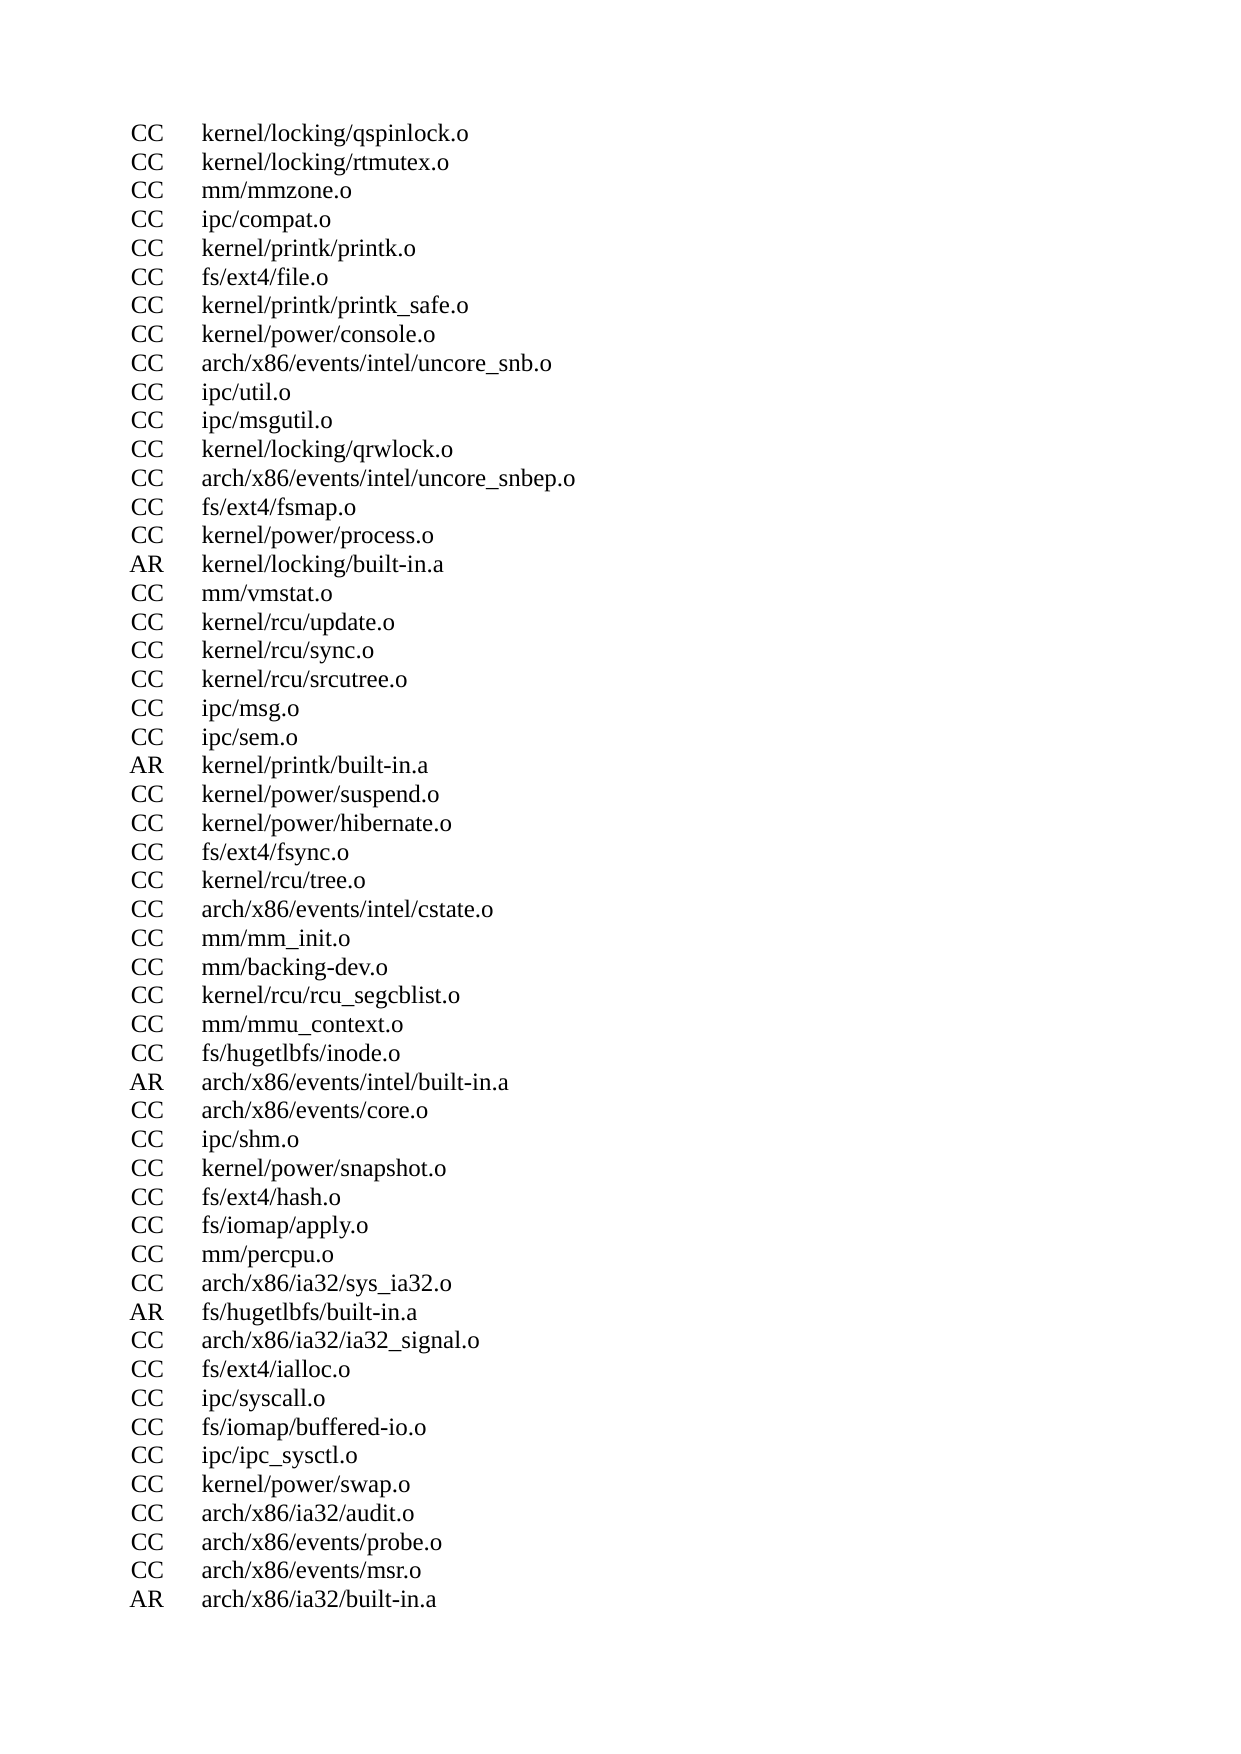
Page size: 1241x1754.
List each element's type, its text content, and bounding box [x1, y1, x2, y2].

text CC arch/x86/events/probe.o [118, 1527, 1122, 1556]
text AR arch/x86/ia32/built-in.a [118, 1584, 1122, 1613]
text CC kernel/power/console.o [118, 319, 1122, 348]
text CC kernel/rcu/update.o [118, 607, 1122, 636]
text CC fs/hugetlbfs/inode.o [118, 1038, 1122, 1067]
text CC kernel/rcu/rcu_segcblist.o [118, 981, 1122, 1009]
text CC arch/x86/ia32/audit.o [118, 1498, 1122, 1527]
text AR fs/hugetlbfs/built-in.a [118, 1297, 1122, 1326]
text CC ipc/syscall.o [118, 1383, 1122, 1412]
text CC kernel/power/process.o [118, 521, 1122, 549]
text CC kernel/power/swap.o [118, 1469, 1122, 1498]
text CC ipc/ipc_sysctl.o [118, 1441, 1122, 1469]
text CC fs/ext4/hash.o [118, 1182, 1122, 1211]
text CC ipc/msg.o [118, 693, 1122, 722]
text CC kernel/locking/qspinlock.o [118, 118, 1122, 147]
text CC arch/x86/ia32/sys_ia32.o [118, 1268, 1122, 1297]
text CC mm/mmu_context.o [118, 1009, 1122, 1038]
text CC fs/ext4/file.o [118, 262, 1122, 291]
text CC arch/x86/ia32/ia32_signal.o [118, 1326, 1122, 1354]
text CC kernel/power/hibernate.o [118, 808, 1122, 837]
text CC kernel/rcu/tree.o [118, 866, 1122, 894]
text CC mm/vmstat.o [118, 578, 1122, 607]
text CC fs/iomap/apply.o [118, 1211, 1122, 1239]
text CC kernel/rcu/srcutree.o [118, 664, 1122, 693]
text CC mm/mm_init.o [118, 923, 1122, 952]
text CC fs/ext4/fsmap.o [118, 492, 1122, 521]
text CC fs/iomap/buffered-io.o [118, 1412, 1122, 1441]
text CC kernel/printk/printk_safe.o [118, 291, 1122, 319]
text CC kernel/locking/rtmutex.o [118, 147, 1122, 176]
text CC arch/x86/events/intel/uncore_snb.o [118, 348, 1122, 377]
text CC arch/x86/events/core.o [118, 1096, 1122, 1124]
text CC arch/x86/events/msr.o [118, 1556, 1122, 1584]
text CC fs/ext4/fsync.o [118, 837, 1122, 866]
text CC arch/x86/events/intel/uncore_snbep.o [118, 463, 1122, 492]
text CC ipc/msgutil.o [118, 406, 1122, 434]
text CC mm/percpu.o [118, 1239, 1122, 1268]
text CC ipc/shm.o [118, 1124, 1122, 1153]
text CC mm/backing-dev.o [118, 952, 1122, 981]
text CC kernel/power/suspend.o [118, 779, 1122, 808]
text CC mm/mmzone.o [118, 176, 1122, 204]
text CC ipc/util.o [118, 377, 1122, 406]
text CC arch/x86/events/intel/cstate.o [118, 894, 1122, 923]
text CC kernel/locking/qrwlock.o [118, 434, 1122, 463]
text CC fs/ext4/ialloc.o [118, 1354, 1122, 1383]
text CC kernel/printk/printk.o [118, 233, 1122, 262]
text AR arch/x86/events/intel/built-in.a [118, 1067, 1122, 1096]
text CC ipc/compat.o [118, 204, 1122, 233]
text AR kernel/locking/built-in.a [118, 549, 1122, 578]
text CC kernel/power/snapshot.o [118, 1153, 1122, 1182]
text CC ipc/sem.o [118, 722, 1122, 751]
text CC kernel/rcu/sync.o [118, 636, 1122, 664]
text AR kernel/printk/built-in.a [118, 751, 1122, 779]
